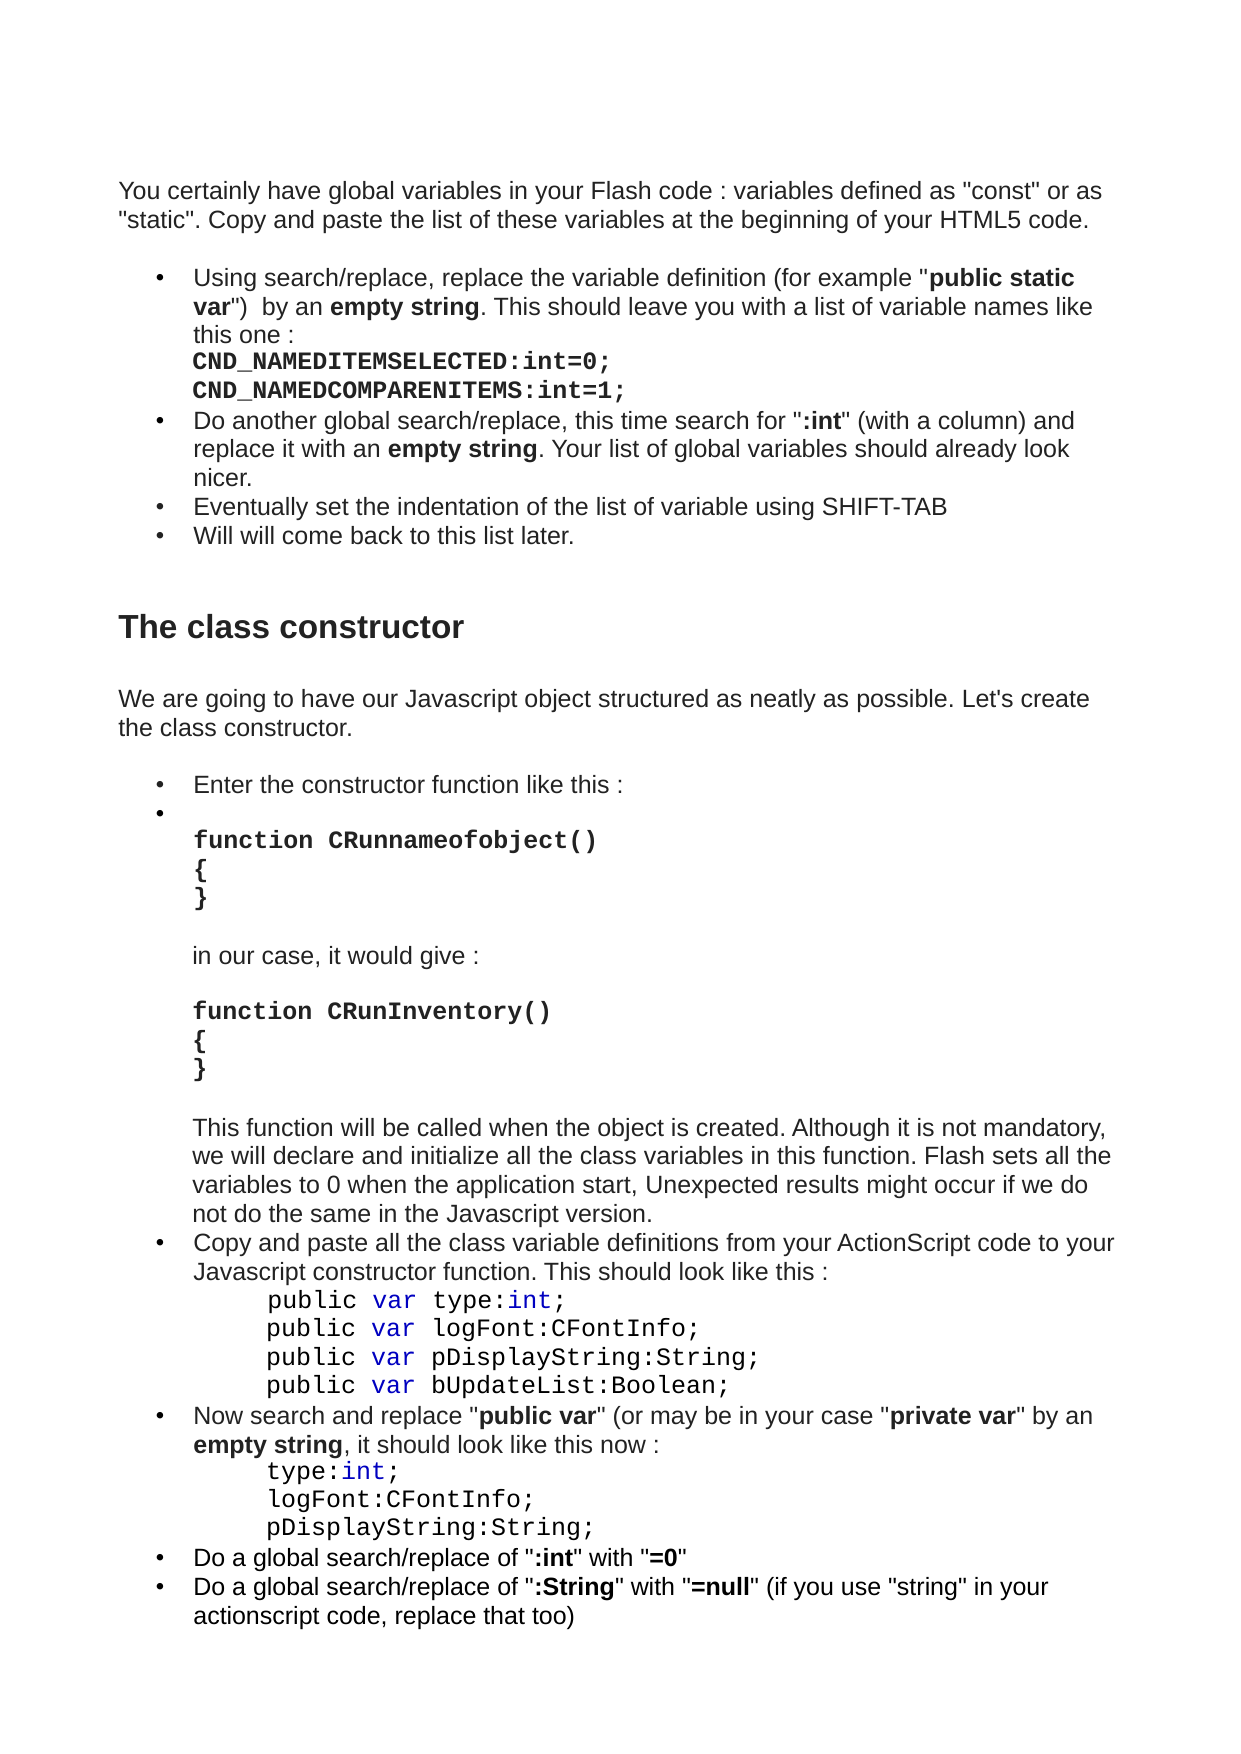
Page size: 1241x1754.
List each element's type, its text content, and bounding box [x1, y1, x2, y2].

text public var bUpdateList:Boolean; [118, 1372, 1122, 1401]
list Eventually set the indentation of the list of variable using SHIFT-TAB [156, 492, 1122, 521]
text function CRunInventory() { } [118, 970, 1122, 1084]
list Do another global search/replace, this time search for ":int" (with a column) and replace it with an empty string. Your list of global variables should already look nicer. [156, 406, 1122, 492]
text type:int; [118, 1458, 1122, 1487]
list Now search and replace "public var" (or may be in your case "private var" by an empty string, it should look like this now : [156, 1401, 1122, 1458]
list Do a global search/replace of ":int" with "=0" [156, 1543, 1122, 1572]
list Enter the constructor function like this : [156, 770, 1122, 799]
list We are going to have our Javascript object structured as neatly as possible. Let's create the class constructor. [81, 646, 1122, 770]
text CND_NAMEDCOMPARENITEMS:int=1; [118, 377, 1122, 406]
text CND_NAMEDITEMSELECTED:int=0; [118, 349, 1122, 377]
list Do a global search/replace of ":String" with "=null" (if you use "string" in your actionscript code, replace that too) [156, 1572, 1122, 1630]
text This function will be called when the object is created. Although it is not mandatory, we will declare and initialize all the class variables in this function. Flash sets all the variables to 0 when the application start, Unexpected results might occur if we do not do the same in the Javascript version. [192, 1084, 1122, 1228]
list function CRunnameofobject() { } [156, 799, 1122, 913]
text in our case, it would give : [118, 941, 1122, 970]
text public var pDisplayString:String; [118, 1344, 1122, 1372]
text pDisplayString:String; [118, 1515, 1122, 1543]
text logFont:CFontInfo; [118, 1487, 1122, 1515]
list The class constructor [81, 607, 1122, 646]
list Copy and paste all the class variable definitions from your ActionScript code to your Javascript constructor function. This should look like this : public var type:int; [156, 1228, 1122, 1316]
list Will will come back to this list later. [156, 521, 1122, 578]
list Using search/replace, replace the variable definition (for example "public static var") by an empty string. This should leave you with a list of variable names like this one : [156, 263, 1122, 349]
text You certainly have global variables in your Flash code : variables defined as "const" or as "static". Copy and paste the list of these variables at the beginning of your HTML5 code. [118, 176, 1122, 263]
text public var logFont:CFontInfo; [118, 1316, 1122, 1344]
